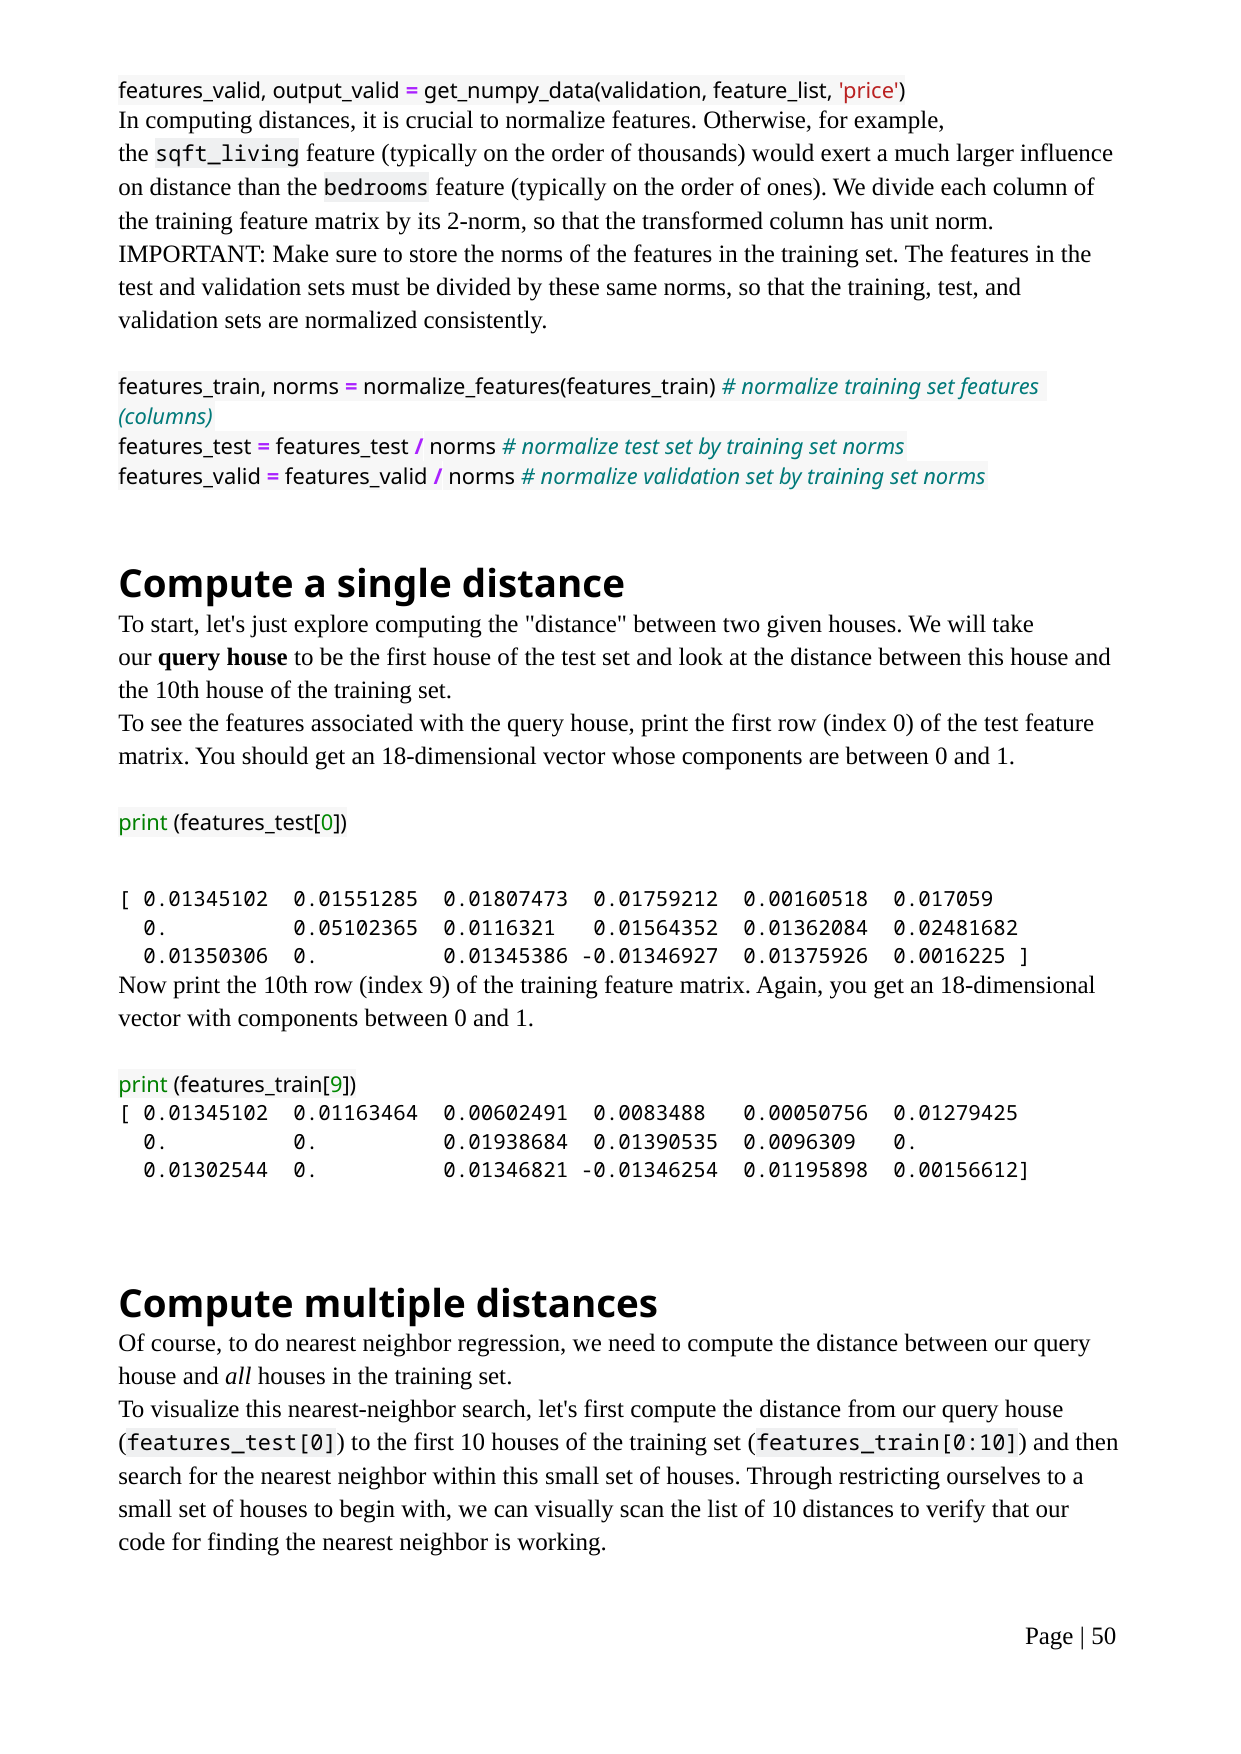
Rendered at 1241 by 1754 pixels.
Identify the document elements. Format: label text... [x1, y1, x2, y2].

subtitle Compute multiple distances [118, 1276, 1122, 1328]
text print (features_train[9]) [118, 1069, 1122, 1098]
text In computing distances, it is crucial to normalize features. Otherwise, for example, the sqft_living feature (typically on the order of thousands) would exert a much larger influence on distance than the bedrooms feature (typically on the order of ones). We divide each column of the training feature matrix by its 2-norm, so that the transformed column has unit norm. [118, 105, 1122, 235]
text [ 0.01345102 0.01163464 0.00602491 0.0083488 0.00050756 0.01279425 [118, 1098, 1122, 1127]
text 0. 0. 0.01938684 0.01390535 0.0096309 0. [118, 1127, 1122, 1156]
text 0.01350306 0. 0.01345386 -0.01346927 0.01375926 0.0016225 ] [118, 941, 1122, 970]
text IMPORTANT: Make sure to store the norms of the features in the training set. The features in the test and validation sets must be divided by these same norms, so that the training, test, and validation sets are normalized consistently. [118, 239, 1122, 334]
text features_valid = features_valid / norms # normalize validation set by training set norms [118, 461, 1122, 490]
text To see the features associated with the query house, print the first row (index 0) of the test feature matrix. You should get an 18-dimensional vector whose components are between 0 and 1. [118, 708, 1122, 770]
text 0. 0.05102365 0.0116321 0.01564352 0.01362084 0.02481682 [118, 913, 1122, 941]
text Of course, to do nearest neighbor regression, we need to compute the distance between our query house and all houses in the training set. [118, 1328, 1122, 1390]
subtitle Compute a single distance [118, 556, 1122, 609]
text features_train, norms = normalize_features(features_train) # normalize training set features (columns) [118, 371, 1122, 431]
text [ 0.01345102 0.01551285 0.01807473 0.01759212 0.00160518 0.017059 [118, 884, 1122, 913]
text Now print the 10th row (index 9) of the training feature matrix. Again, you get an 18-dimensional vector with components between 0 and 1. [118, 970, 1122, 1031]
text features_valid, output_valid = get_numpy_data(validation, feature_list, 'price') [118, 75, 1122, 105]
text 0.01302544 0. 0.01346821 -0.01346254 0.01195898 0.00156612] [118, 1156, 1122, 1184]
text features_test = features_test / norms # normalize test set by training set norms [118, 431, 1122, 461]
text To start, let's just explore computing the "distance" between two given houses. We will take our query house to be the first house of the test set and look at the distance between this house and the 10th house of the training set. [118, 609, 1122, 704]
text To visualize this nearest-neighbor search, let's first compute the distance from our query house (features_test[0]) to the first 10 houses of the training set (features_train[0:10]) and then search for the nearest neighbor within this small set of houses. Through restricting ourselves to a small set of houses to begin with, we can visually scan the list of 10 distances to verify that our code for finding the nearest neighbor is working. [118, 1394, 1122, 1556]
text print (features_test[0]) [118, 807, 1122, 837]
